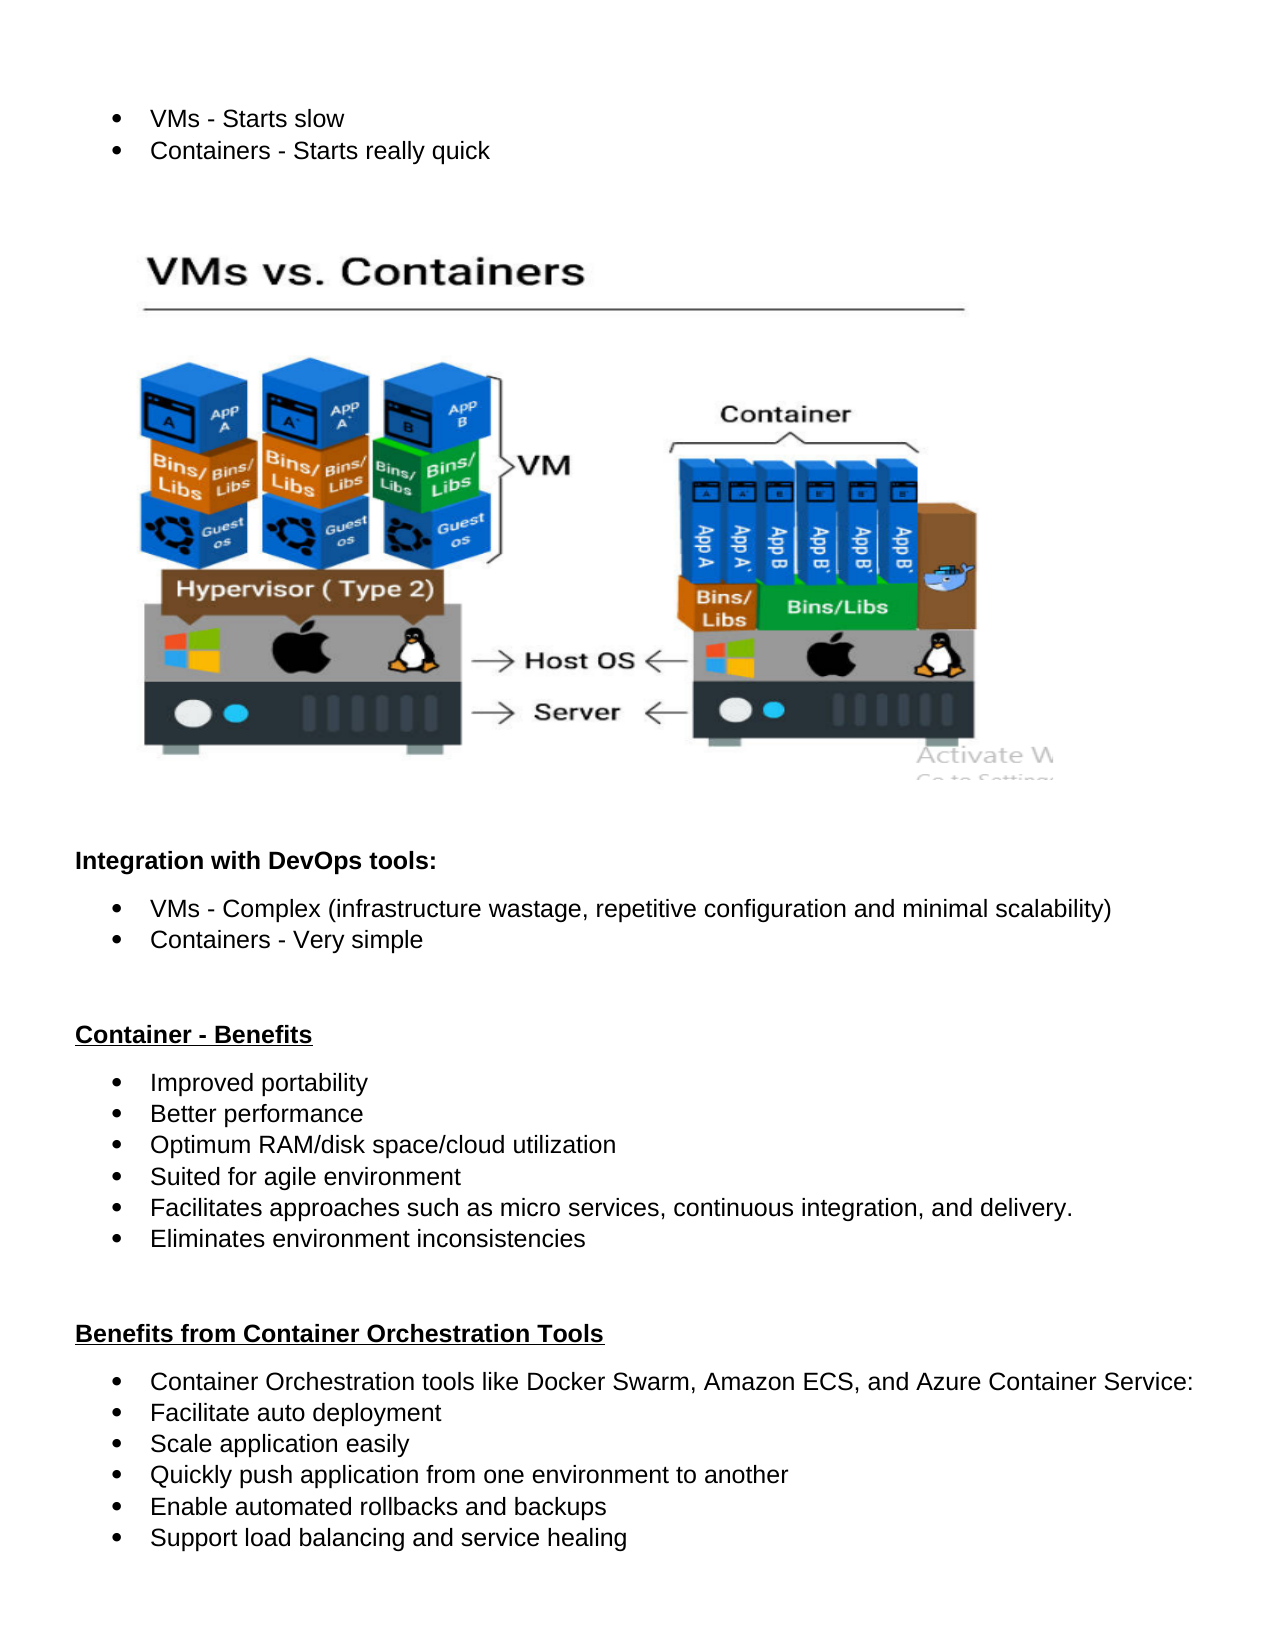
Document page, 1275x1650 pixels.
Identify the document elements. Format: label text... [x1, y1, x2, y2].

list Scale application easily [112, 1429, 1200, 1458]
list Suited for agile environment [112, 1161, 1200, 1190]
text Integration with DevOps tools: [75, 846, 1200, 875]
list Eliminates environment inconsistencies [112, 1224, 1200, 1253]
list Enable automated rollbacks and backups [112, 1492, 1200, 1520]
list Container Orchestration tools like Docker Swarm, Amazon ECS, and Azure Container Service: [112, 1367, 1200, 1396]
list Facilitates approaches such as micro services, continuous integration, and delivery. [112, 1193, 1200, 1221]
list VMs - Complex (infrastructure wastage, repetitive configuration and minimal scalability) [112, 894, 1200, 922]
list Optimum RAM/disk space/cloud utilization [112, 1130, 1200, 1159]
list Support load balancing and service healing [112, 1523, 1200, 1552]
list Containers - Very simple [112, 925, 1200, 954]
text Benefits from Container Orchestration Tools [75, 1319, 1200, 1348]
text Container - Benefits [75, 1020, 1200, 1049]
picture [75, 231, 1054, 780]
list Containers - Starts really quick [112, 136, 1200, 164]
list Improved portability [112, 1068, 1200, 1097]
list VMs - Starts slow [112, 104, 1200, 133]
list Quickly push application from one environment to another [112, 1460, 1200, 1489]
list Better performance [112, 1099, 1200, 1128]
list Facilitate auto deployment [112, 1398, 1200, 1427]
